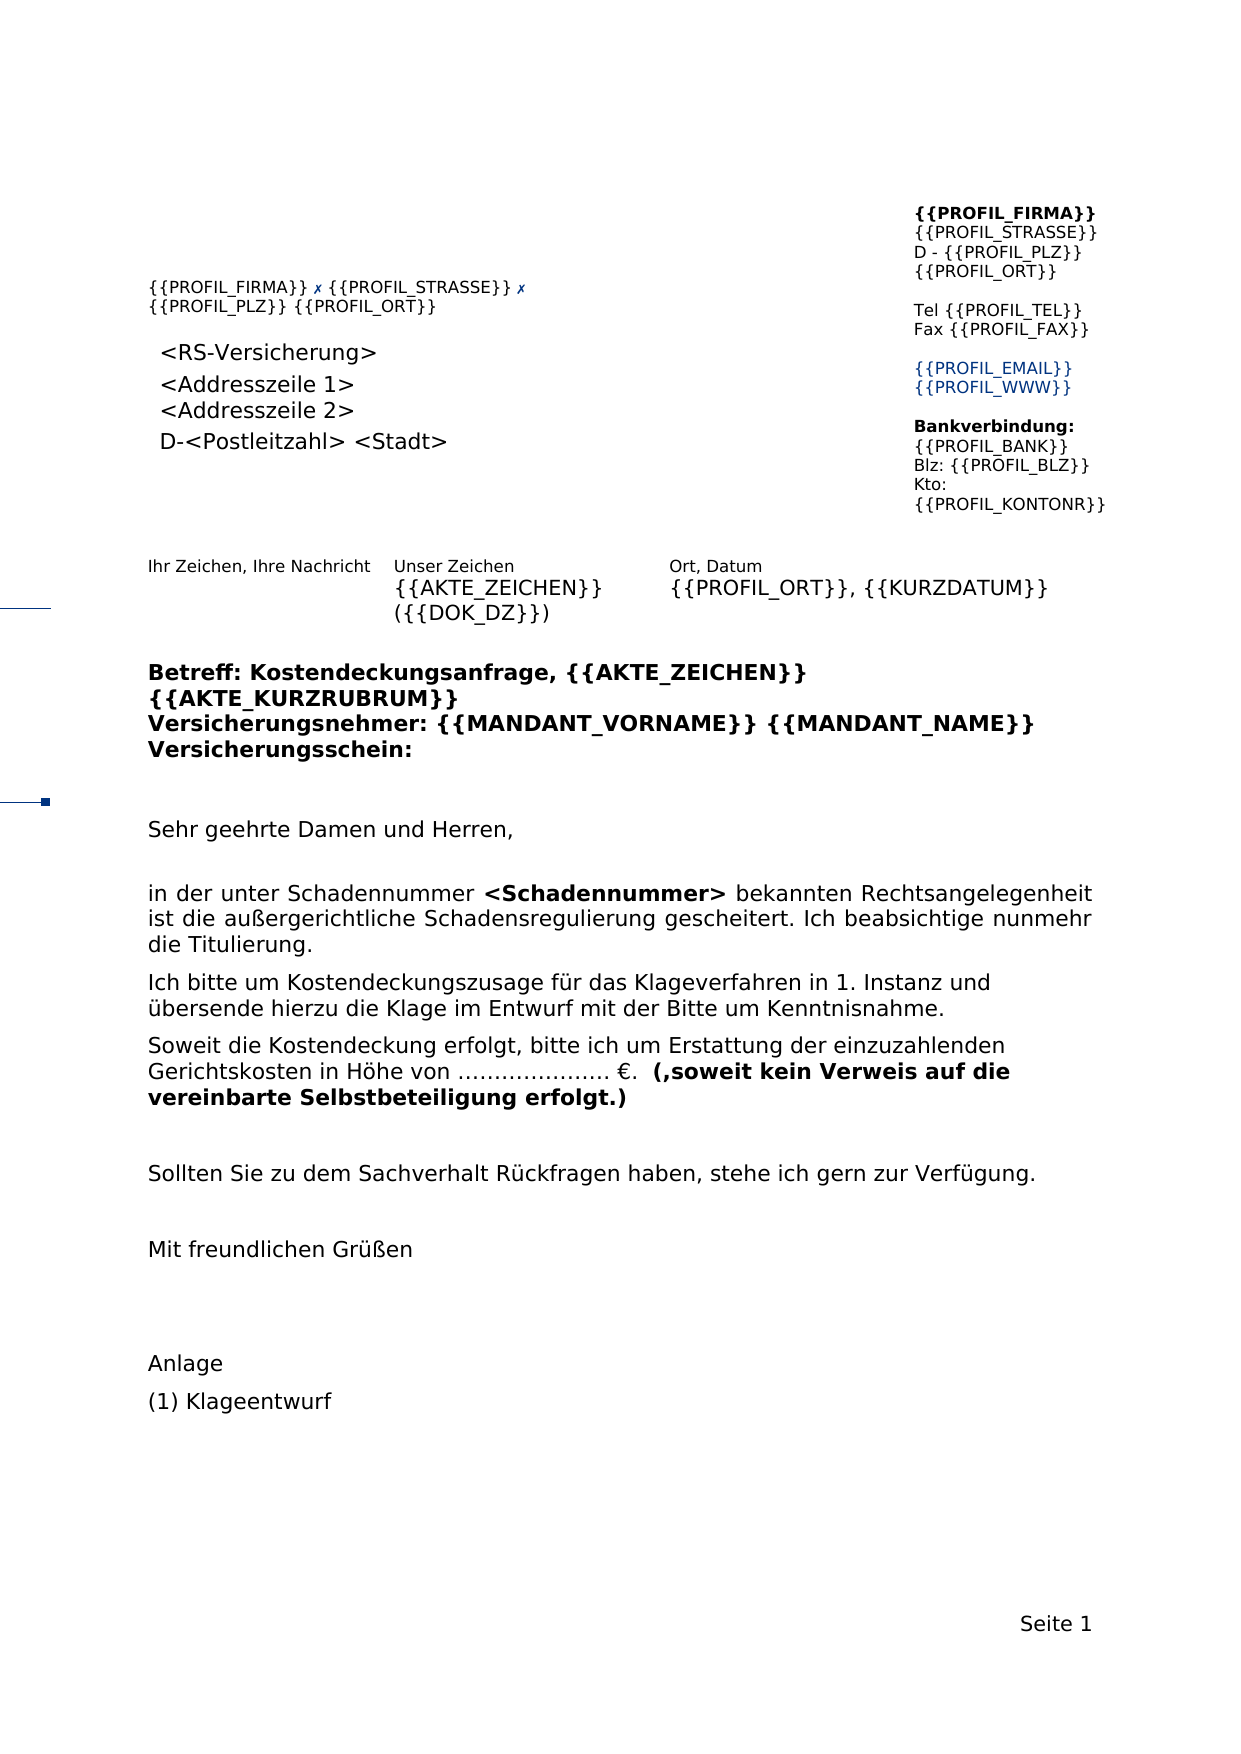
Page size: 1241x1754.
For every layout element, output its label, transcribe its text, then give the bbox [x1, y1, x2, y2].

text Soweit die Kostendeckung erfolgt, bitte ich um Erstattung der einzuzahlenden Gerichtskosten in Höhe von ………………… €. (,soweit kein Verweis auf die vereinbarte Selbstbeteiligung erfolgt.) [148, 1034, 1092, 1110]
table_cell {{AKTE_ZEICHEN}} ({{DOK_DZ}}) [394, 576, 669, 625]
text in der unter Schadennummer <Schadennummer> bekannten Rechtsangelegenheit ist die außergerichtliche Schadensregulierung gescheitert. Ich beabsichtige nunmehr die Titulierung. [148, 881, 1092, 958]
text Mit freundlichen Grüßen [148, 1237, 1092, 1262]
text <RS-Versicherung> [159, 340, 649, 366]
table_header Ort, Datum [669, 557, 1182, 576]
text Betreff: Kostendeckungsanfrage, {{AKTE_ZEICHEN}} {{AKTE_KURZRUBRUM}} Versicherungsnehmer: {{MANDANT_VORNAME}} {{MANDANT_NAME}} Versicherungsschein: [148, 660, 1092, 788]
table_cell [148, 576, 394, 625]
text <Addresszeile 1> <Addresszeile 2> [159, 372, 649, 423]
text Anlage [148, 1351, 1092, 1376]
text Sehr geehrte Damen und Herren, [148, 817, 1092, 843]
table_header Ihr Zeichen, Ihre Nachricht [148, 557, 394, 576]
text (1) Klageentwurf [148, 1389, 1092, 1414]
text Sollten Sie zu dem Sachverhalt Rückfragen haben, stehe ich gern zur Verfügung. [148, 1161, 1092, 1186]
text D-<Postleitzahl> <Stadt> [159, 429, 649, 455]
text Ich bitte um Kostendeckungszusage für das Klageverfahren in 1. Instanz und übersende hierzu die Klage im Entwurf mit der Bitte um Kenntnisnahme. [148, 970, 1092, 1021]
table_header Unser Zeichen [394, 557, 669, 576]
text {{PROFIL_FIRMA}}  {{PROFIL_STRASSE}}  {{PROFIL_PLZ}} {{PROFIL_ORT}} [148, 277, 649, 316]
table_cell {{PROFIL_ORT}}, {{KURZDATUM}} [669, 576, 1182, 625]
